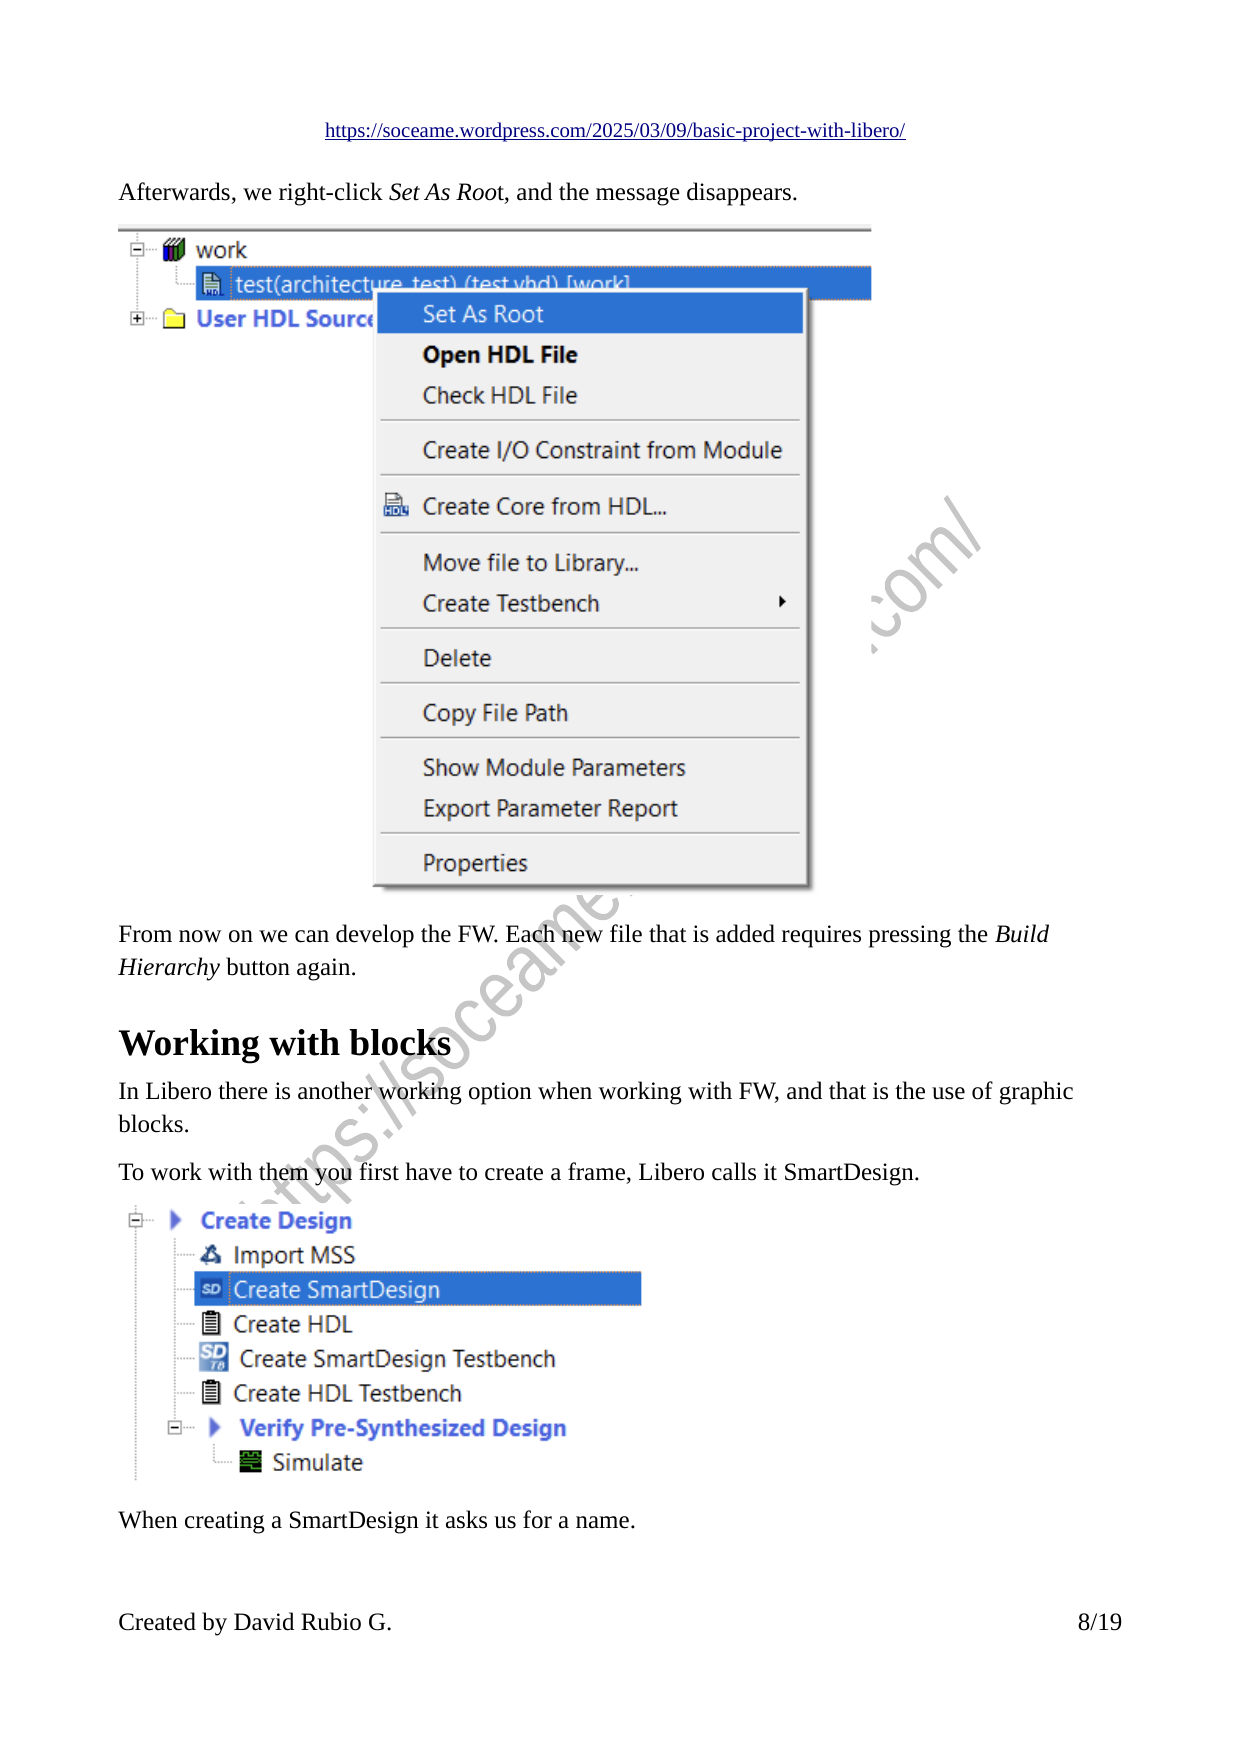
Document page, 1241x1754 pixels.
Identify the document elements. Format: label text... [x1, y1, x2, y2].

picture [118, 224, 872, 895]
text To work with them you first have to create a frame, Libero calls it SmartDesign. [118, 1157, 327, 1186]
picture [118, 1204, 642, 1482]
text In Libero there is another working option when working with FW, and that is the use of graphic blocks. [118, 1076, 1122, 1138]
text To work with them you first have to create a frame, Libero calls it SmartDesign. [338, 1157, 1122, 1186]
subtitle Working with blocks [118, 1021, 1122, 1064]
text From now on we can develop the FW. Each new file that is added requires pressing the Build Hierarchy button again. [118, 919, 1122, 981]
text When creating a SmartDesign it asks us for a name. [118, 1505, 1122, 1534]
text Afterwards, we right-click Set As Root, and the message disappears. [118, 177, 1122, 206]
